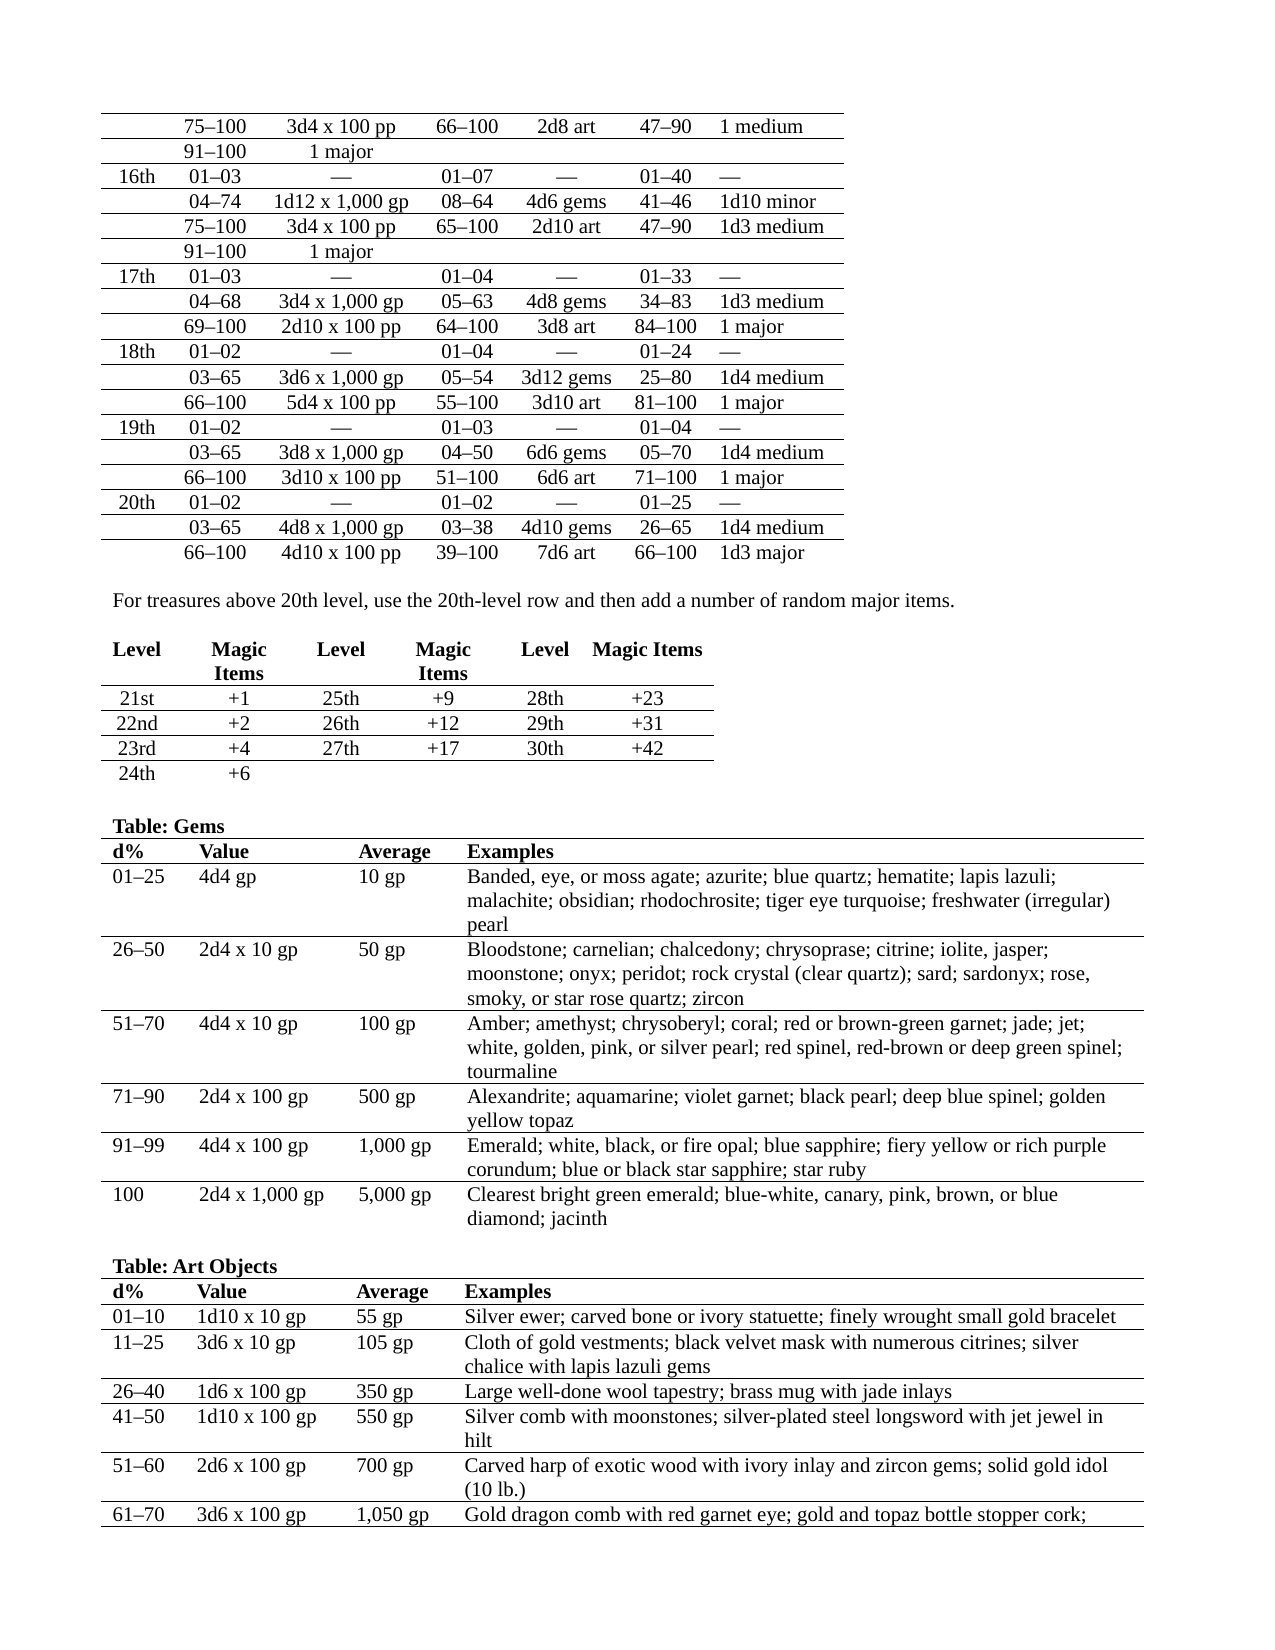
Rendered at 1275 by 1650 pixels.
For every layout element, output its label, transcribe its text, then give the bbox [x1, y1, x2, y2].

table_cell 01–25 [623, 490, 708, 514]
table_cell 65–100 [425, 214, 509, 238]
table_cell [305, 761, 377, 785]
table_cell 26th [305, 711, 377, 735]
table_cell Silver comb with moonstones; silver-plated steel longsword with jet jewel in hilt [453, 1404, 1144, 1452]
table_cell [101, 515, 172, 539]
table_cell 41–50 [101, 1404, 184, 1452]
table_header Level [305, 637, 377, 685]
table_cell 30th [510, 736, 581, 760]
table_cell 2d10 art [510, 214, 623, 238]
table_cell 25th [305, 686, 377, 710]
table_cell 01–40 [623, 164, 708, 188]
table_cell 3d8 art [510, 314, 623, 338]
table_cell 24th [101, 761, 172, 785]
table_cell — [708, 264, 843, 288]
table_cell [101, 114, 172, 138]
table_cell 3d4 x 100 pp [258, 114, 424, 138]
table_cell 1 major [708, 465, 843, 489]
table_cell 66–100 [623, 540, 708, 564]
table_cell 4d6 gems [510, 189, 623, 213]
table_cell 61–70 [101, 1502, 184, 1526]
table_cell 05–63 [425, 289, 509, 313]
table_cell 1d3 medium [708, 289, 843, 313]
table_cell 6d6 art [510, 465, 623, 489]
table_cell — [510, 490, 623, 514]
table_cell 4d8 gems [510, 289, 623, 313]
table_cell 66–100 [425, 114, 509, 138]
table_cell [101, 214, 172, 238]
table_cell 1d10 x 100 gp [185, 1404, 344, 1452]
table_cell 2d10 x 100 pp [258, 314, 424, 338]
table_cell 21st [101, 686, 172, 710]
table_cell Average [344, 1279, 452, 1303]
table_cell 3d6 x 1,000 gp [258, 365, 424, 389]
table_cell 39–100 [425, 540, 509, 564]
table_cell Value [185, 1279, 344, 1303]
table_cell 4d8 x 1,000 gp [258, 515, 424, 539]
table_cell 01–04 [425, 264, 509, 288]
table_cell 1d10 minor [708, 189, 843, 213]
table_cell 550 gp [344, 1404, 452, 1452]
table_header Level [101, 637, 172, 685]
table_cell +4 [173, 736, 305, 760]
table_cell [101, 390, 172, 414]
table_cell — [708, 164, 843, 188]
table_cell 4d10 gems [510, 515, 623, 539]
table_cell 01–02 [425, 490, 509, 514]
table_cell [425, 139, 509, 163]
table_cell 01–02 [173, 340, 257, 363]
table_cell — [708, 340, 843, 363]
table_cell 19th [101, 415, 172, 439]
table_cell [101, 189, 172, 213]
table_cell [101, 139, 172, 163]
table_cell 700 gp [344, 1453, 452, 1501]
table_cell 1d3 major [708, 540, 843, 564]
table_cell 105 gp [344, 1330, 452, 1378]
table_cell 84–100 [623, 314, 708, 338]
table_cell 05–70 [623, 440, 708, 464]
table_cell 4d4 x 100 gp [187, 1133, 346, 1181]
table_cell 4d4 x 10 gp [187, 1011, 346, 1083]
table_cell 3d6 x 100 gp [185, 1502, 344, 1526]
table_cell 1,000 gp [346, 1133, 455, 1181]
table_cell — [510, 415, 623, 439]
table_cell 5,000 gp [346, 1182, 455, 1230]
table_cell 16th [101, 164, 172, 188]
table_cell 04–74 [173, 189, 257, 213]
table_header Magic Items [377, 637, 509, 685]
table_cell 7d6 art [510, 540, 623, 564]
table_cell [581, 761, 714, 785]
table_cell 1d4 medium [708, 515, 843, 539]
table_cell — [258, 164, 424, 188]
table_cell 47–90 [623, 214, 708, 238]
table_cell Amber; amethyst; chrysoberyl; coral; red or brown-green garnet; jade; jet; white, golden, pink, or silver pearl; red spinel, red-brown or deep green spinel; tourmaline [455, 1011, 1144, 1083]
table_cell — [258, 415, 424, 439]
table_cell 91–100 [173, 139, 257, 163]
table_cell 350 gp [344, 1379, 452, 1403]
table_header Table: Art Objects [101, 1254, 1144, 1278]
table_cell — [510, 164, 623, 188]
table_cell 2d8 art [510, 114, 623, 138]
table_cell 81–100 [623, 390, 708, 414]
table_cell 26–65 [623, 515, 708, 539]
table_cell [425, 239, 509, 263]
table_cell 20th [101, 490, 172, 514]
table_cell — [510, 340, 623, 363]
table_cell 01–03 [173, 264, 257, 288]
table_cell Examples [455, 839, 1144, 863]
table_cell +1 [173, 686, 305, 710]
table_cell 05–54 [425, 365, 509, 389]
table_cell Clearest bright green emerald; blue-white, canary, pink, brown, or blue diamond; jacinth [455, 1182, 1144, 1230]
table_cell 47–90 [623, 114, 708, 138]
table_cell [101, 289, 172, 313]
table_cell 64–100 [425, 314, 509, 338]
table_cell +17 [377, 736, 509, 760]
table_cell 01–03 [173, 164, 257, 188]
table_cell 29th [510, 711, 581, 735]
table_cell 26–40 [101, 1379, 184, 1403]
table_cell 01–25 [101, 864, 187, 936]
table_header Level [510, 637, 581, 685]
table_cell Large well-done wool tapestry; brass mug with jade inlays [453, 1379, 1144, 1403]
table_cell 3d10 art [510, 390, 623, 414]
table_cell 1 major [708, 390, 843, 414]
table_header Magic Items [173, 637, 305, 685]
table_cell [708, 139, 843, 163]
table_cell [708, 239, 843, 263]
table_cell Value [187, 839, 346, 863]
table_cell +42 [581, 736, 714, 760]
table_cell 55 gp [344, 1305, 452, 1328]
table_cell 03–65 [173, 440, 257, 464]
table_cell 22nd [101, 711, 172, 735]
table_cell d% [101, 839, 187, 863]
table_cell d% [101, 1279, 184, 1303]
table_cell 1 major [258, 239, 424, 263]
table_cell [101, 365, 172, 389]
table_cell 1d6 x 100 gp [185, 1379, 344, 1403]
table_cell 3d4 x 1,000 gp [258, 289, 424, 313]
table_cell Banded, eye, or moss agate; azurite; blue quartz; hematite; lapis lazuli; malachite; obsidian; rhodochrosite; tiger eye turquoise; freshwater (irregular) pearl [455, 864, 1144, 936]
table_header Magic Items [581, 637, 714, 685]
table_cell 03–65 [173, 365, 257, 389]
table_cell Gold dragon comb with red garnet eye; gold and topaz bottle stopper cork; [453, 1502, 1144, 1526]
table_cell [377, 761, 509, 785]
table_cell 11–25 [101, 1330, 184, 1378]
table_cell 1,050 gp [344, 1502, 452, 1526]
table_cell [510, 139, 623, 163]
table_cell +12 [377, 711, 509, 735]
table_cell 1 major [708, 314, 843, 338]
table_cell 75–100 [173, 114, 257, 138]
table_cell 41–46 [623, 189, 708, 213]
table_cell [510, 239, 623, 263]
table_cell 23rd [101, 736, 172, 760]
table_cell 51–70 [101, 1011, 187, 1083]
table_cell Carved harp of exotic wood with ivory inlay and zircon gems; solid gold idol (10 lb.) [453, 1453, 1144, 1501]
table_cell 1d4 medium [708, 365, 843, 389]
table_cell 1 major [258, 139, 424, 163]
table_cell 2d4 x 100 gp [187, 1084, 346, 1132]
table_cell 03–38 [425, 515, 509, 539]
table_cell 50 gp [346, 937, 455, 1009]
table_cell 69–100 [173, 314, 257, 338]
table_cell — [510, 264, 623, 288]
table_cell 75–100 [173, 214, 257, 238]
table_cell 66–100 [173, 465, 257, 489]
table_cell 01–02 [173, 490, 257, 514]
table_cell Alexandrite; aquamarine; violet garnet; black pearl; deep blue spinel; golden yellow topaz [455, 1084, 1144, 1132]
table_cell 3d12 gems [510, 365, 623, 389]
table_cell 3d8 x 1,000 gp [258, 440, 424, 464]
table_cell 10 gp [346, 864, 455, 936]
table_cell [623, 139, 708, 163]
table_cell 34–83 [623, 289, 708, 313]
table_cell [101, 239, 172, 263]
table_cell 28th [510, 686, 581, 710]
table_cell 91–99 [101, 1133, 187, 1181]
table_cell 27th [305, 736, 377, 760]
table_cell 1d4 medium [708, 440, 843, 464]
table_cell +6 [173, 761, 305, 785]
table_cell 01–33 [623, 264, 708, 288]
table_cell 66–100 [173, 390, 257, 414]
table_cell 17th [101, 264, 172, 288]
table_cell 04–68 [173, 289, 257, 313]
table_cell 4d10 x 100 pp [258, 540, 424, 564]
table_cell 01–04 [425, 340, 509, 363]
text For treasures above 20th level, use the 20th-level row and then add a number of random major items. [112, 588, 1162, 612]
table_cell 4d4 gp [187, 864, 346, 936]
table_cell 01–03 [425, 415, 509, 439]
table_cell 3d6 x 10 gp [185, 1330, 344, 1378]
table_cell Examples [453, 1279, 1144, 1303]
table_cell 26–50 [101, 937, 187, 1009]
table_cell [101, 465, 172, 489]
table_cell Emerald; white, black, or fire opal; blue sapphire; fiery yellow or rich purple corundum; blue or black star sapphire; star ruby [455, 1133, 1144, 1181]
table_cell Average [346, 839, 455, 863]
table_cell 01–24 [623, 340, 708, 363]
table_cell 51–60 [101, 1453, 184, 1501]
table_cell — [708, 490, 843, 514]
table_cell 08–64 [425, 189, 509, 213]
table_cell 91–100 [173, 239, 257, 263]
table_cell +9 [377, 686, 509, 710]
table_cell Cloth of gold vestments; black velvet mask with numerous citrines; silver chalice with lapis lazuli gems [453, 1330, 1144, 1378]
table_cell 03–65 [173, 515, 257, 539]
table_cell +2 [173, 711, 305, 735]
table_cell — [258, 340, 424, 363]
table_cell 2d6 x 100 gp [185, 1453, 344, 1501]
table_cell Silver ewer; carved bone or ivory statuette; finely wrought small gold bracelet [453, 1305, 1144, 1328]
table_cell — [708, 415, 843, 439]
table_cell 66–100 [173, 540, 257, 564]
table_cell +23 [581, 686, 714, 710]
table_cell 5d4 x 100 pp [258, 390, 424, 414]
table_cell 71–90 [101, 1084, 187, 1132]
table_cell 51–100 [425, 465, 509, 489]
table_cell 01–07 [425, 164, 509, 188]
table_cell 100 [101, 1182, 187, 1230]
table_cell [510, 761, 581, 785]
table_cell 1d10 x 10 gp [185, 1305, 344, 1328]
table_cell +31 [581, 711, 714, 735]
table_cell [623, 239, 708, 263]
table_cell [101, 314, 172, 338]
table_cell Bloodstone; carnelian; chalcedony; chrysoprase; citrine; iolite, jasper; moonstone; onyx; peridot; rock crystal (clear quartz); sard; sardonyx; rose, smoky, or star rose quartz; zircon [455, 937, 1144, 1009]
table_cell — [258, 264, 424, 288]
table_cell 25–80 [623, 365, 708, 389]
table_cell [101, 440, 172, 464]
table_cell 1 medium [708, 114, 843, 138]
table_cell 18th [101, 340, 172, 363]
table_cell 01–10 [101, 1305, 184, 1328]
table_cell 1d3 medium [708, 214, 843, 238]
table_cell 6d6 gems [510, 440, 623, 464]
table_cell 500 gp [346, 1084, 455, 1132]
table_cell 04–50 [425, 440, 509, 464]
table_cell 3d10 x 100 pp [258, 465, 424, 489]
table_header Table: Gems [101, 814, 1144, 838]
table_cell 100 gp [346, 1011, 455, 1083]
table_cell 2d4 x 1,000 gp [187, 1182, 346, 1230]
table_cell 55–100 [425, 390, 509, 414]
table_cell 01–02 [173, 415, 257, 439]
table_cell 3d4 x 100 pp [258, 214, 424, 238]
table_cell 1d12 x 1,000 gp [258, 189, 424, 213]
table_cell 71–100 [623, 465, 708, 489]
table_cell 2d4 x 10 gp [187, 937, 346, 1009]
table_cell [101, 540, 172, 564]
table_cell — [258, 490, 424, 514]
table_cell 01–04 [623, 415, 708, 439]
